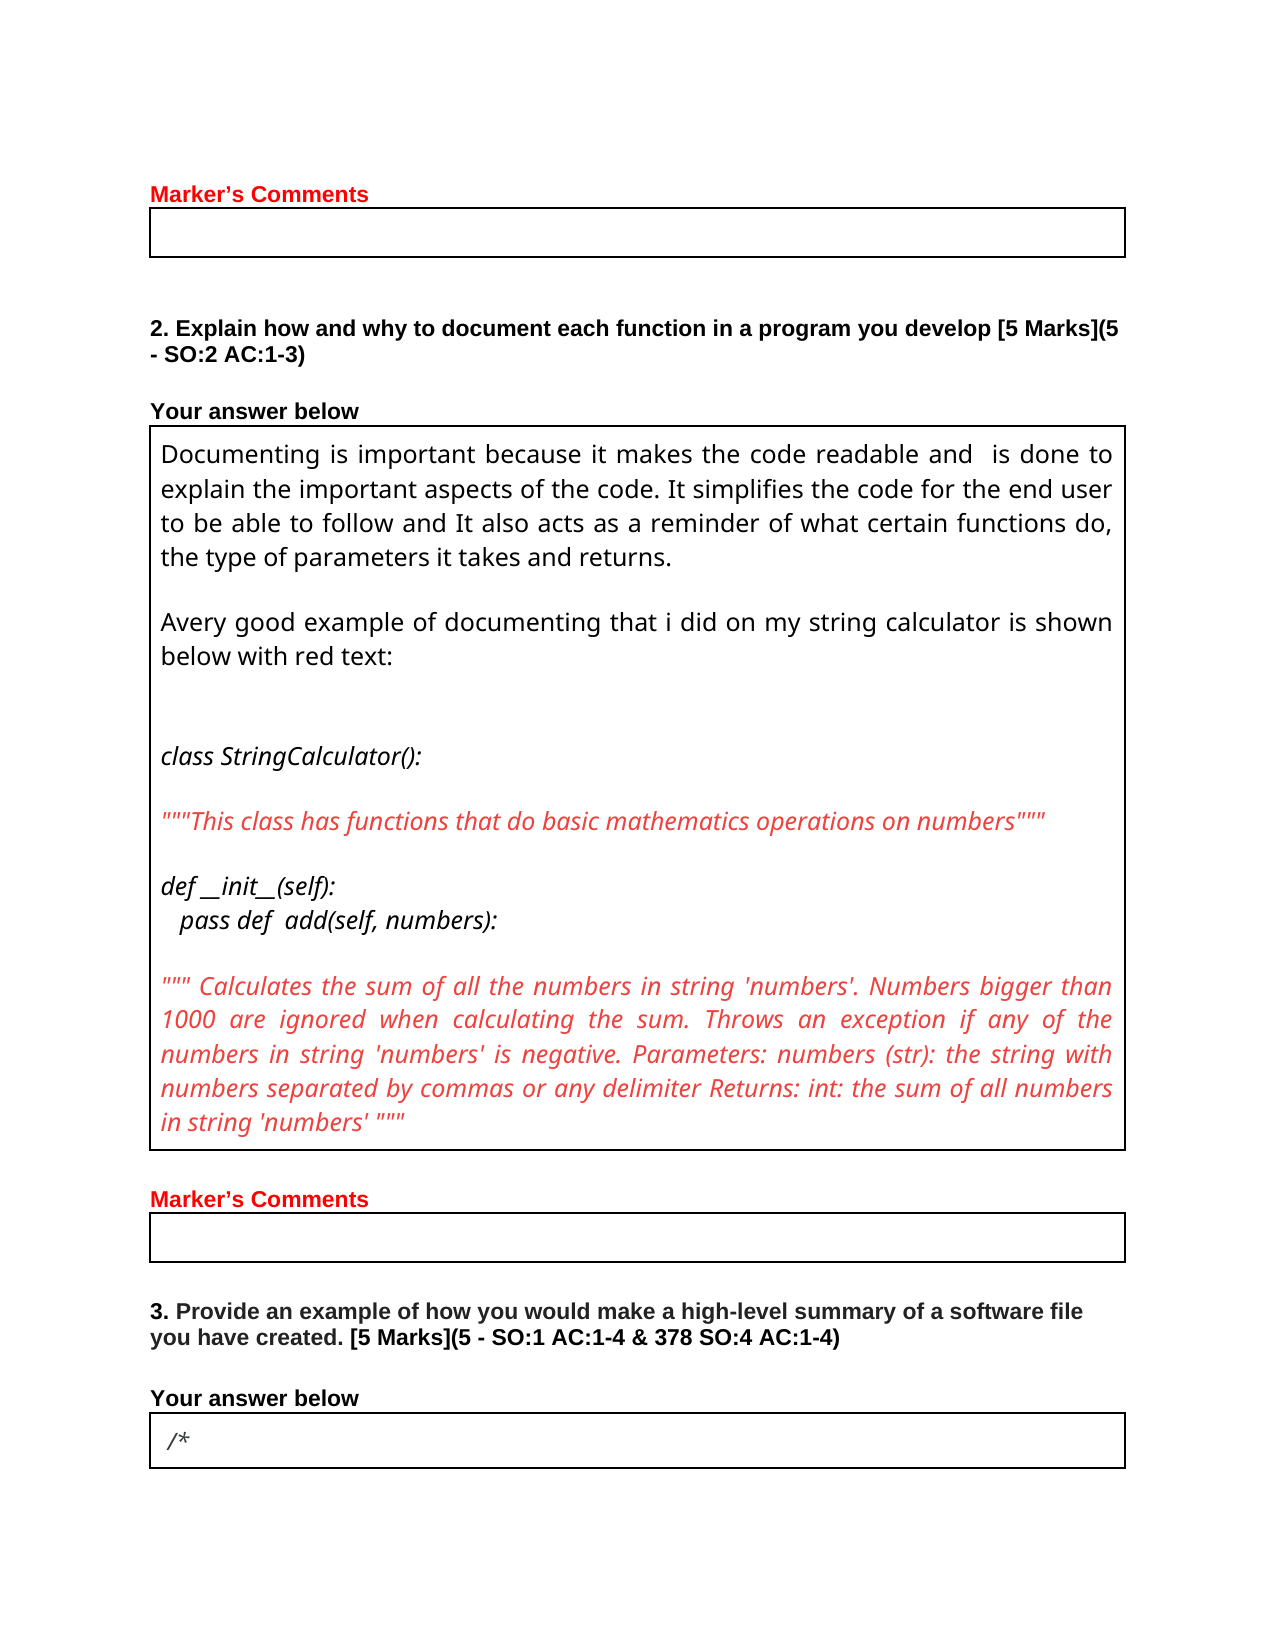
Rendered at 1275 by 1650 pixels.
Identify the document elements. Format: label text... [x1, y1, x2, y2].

table_header [151, 209, 1124, 256]
text Marker’s Comments [150, 181, 1125, 207]
text 3. Provide an example of how you would make a high-level summary of a software file you have created. [5 Marks](5 - SO:1 AC:1-4 & 378 SO:4 AC:1-4) [150, 1298, 1125, 1351]
table_header [151, 1214, 1124, 1261]
text Your answer below [150, 1385, 1125, 1412]
table_header /* [151, 1414, 1124, 1467]
table_header Documenting is important because it makes the code readable and is done to explain the important aspects of the code. It simplifies the code for the end user to be able to follow and It also acts as a reminder of what certain functions do, the type of parameters it takes and returns. Avery good example of documenting that i did on my string calculator is shown below with red text: class StringCalculator(): """This class has functions that do basic mathematics operations on numbers""" def __init__(self): pass def add(self, numbers): """ Calculates the sum of all the numbers in string 'numbers'. Numbers bigger than 1000 are ignored when calculating the sum. Throws an exception if any of the numbers in string 'numbers' is negative. Parameters: numbers (str): the string with numbers separated by commas or any delimiter Returns: int: the sum of all numbers in string 'numbers' """ [151, 427, 1124, 1149]
text Marker’s Comments [150, 1186, 1125, 1212]
text Your answer below [150, 398, 1125, 425]
text 2. Explain how and why to document each function in a program you develop [5 Marks](5 - SO:2 AC:1-3) [150, 315, 1125, 368]
